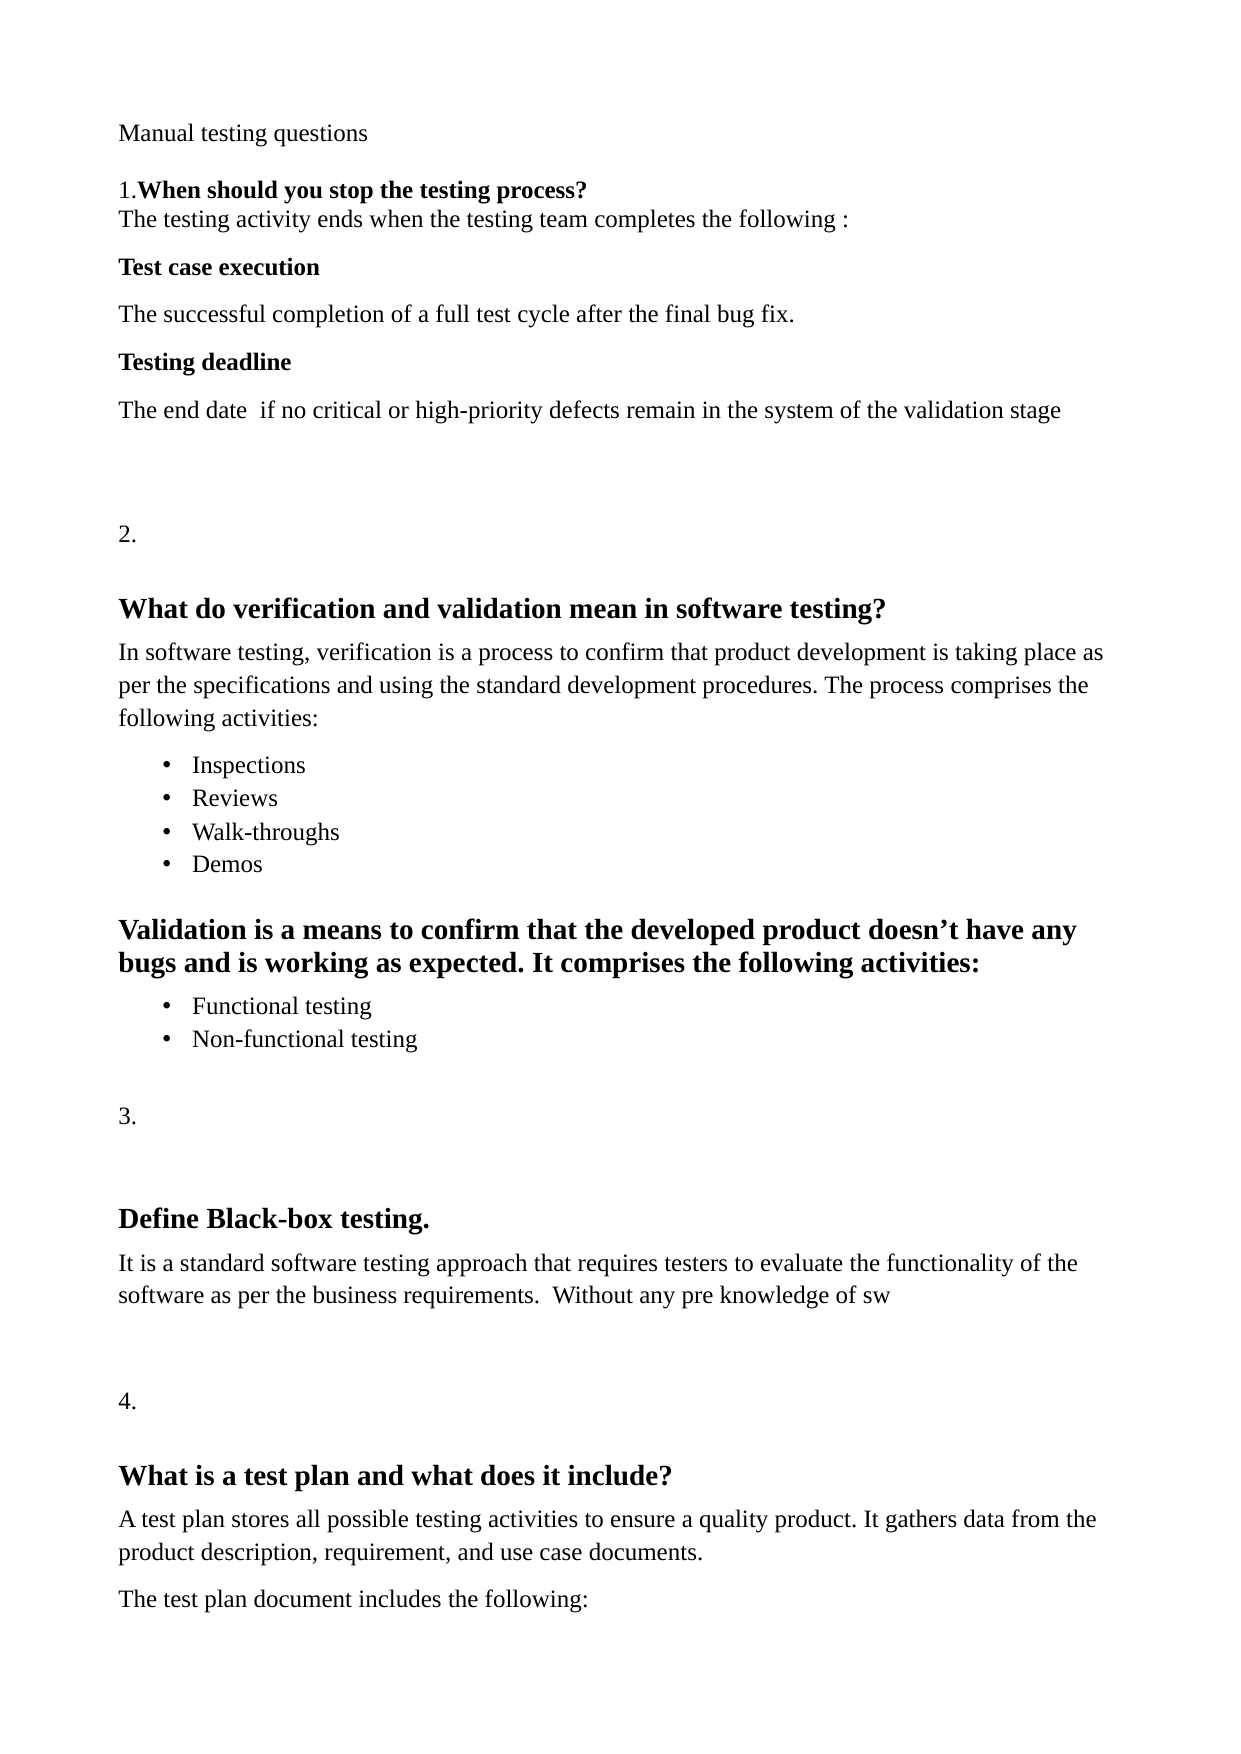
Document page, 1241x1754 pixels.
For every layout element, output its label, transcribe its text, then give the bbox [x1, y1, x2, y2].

text A test plan stores all possible testing activities to ensure a quality product. It gathers data from the product description, requirement, and use case documents. [118, 1504, 1122, 1566]
text Test case execution [118, 252, 1122, 281]
list Functional testing [162, 991, 1122, 1020]
text Testing deadline [118, 347, 1122, 376]
text 4. [118, 1386, 1122, 1414]
list Demos [162, 849, 1122, 878]
text In software testing, verification is a process to confirm that product development is taking place as per the specifications and using the standard development procedures. The process comprises the following activities: [118, 637, 1122, 732]
text 2. [118, 519, 1122, 547]
text 3. [118, 1101, 1122, 1129]
subtitle What do verification and validation mean in software testing? [118, 591, 1122, 624]
list Non-functional testing [162, 1024, 1122, 1053]
text The testing activity ends when the testing team completes the following : [118, 204, 1122, 233]
list Inspections [162, 751, 1122, 779]
text The test plan document includes the following: [118, 1584, 1122, 1613]
text It is a standard software testing approach that requires testers to evaluate the functionality of the software as per the business requirements. Without any pre knowledge of sw [118, 1248, 1122, 1309]
subtitle What is a test plan and what does it include? [118, 1458, 1122, 1491]
subtitle Validation is a means to confirm that the developed product doesn’t have any bugs and is working as expected. It comprises the following activities: [118, 912, 1122, 979]
text The successful completion of a full test cycle after the final bug fix. [118, 299, 1122, 328]
subtitle Define Black-box testing. [118, 1202, 1122, 1235]
text 1.When should you stop the testing process? [118, 176, 1122, 204]
text The end date if no critical or high-priority defects remain in the system of the validation stage [118, 395, 1122, 423]
list Reviews [162, 783, 1122, 812]
list Walk-throughs [162, 817, 1122, 845]
text Manual testing questions [118, 118, 1122, 147]
